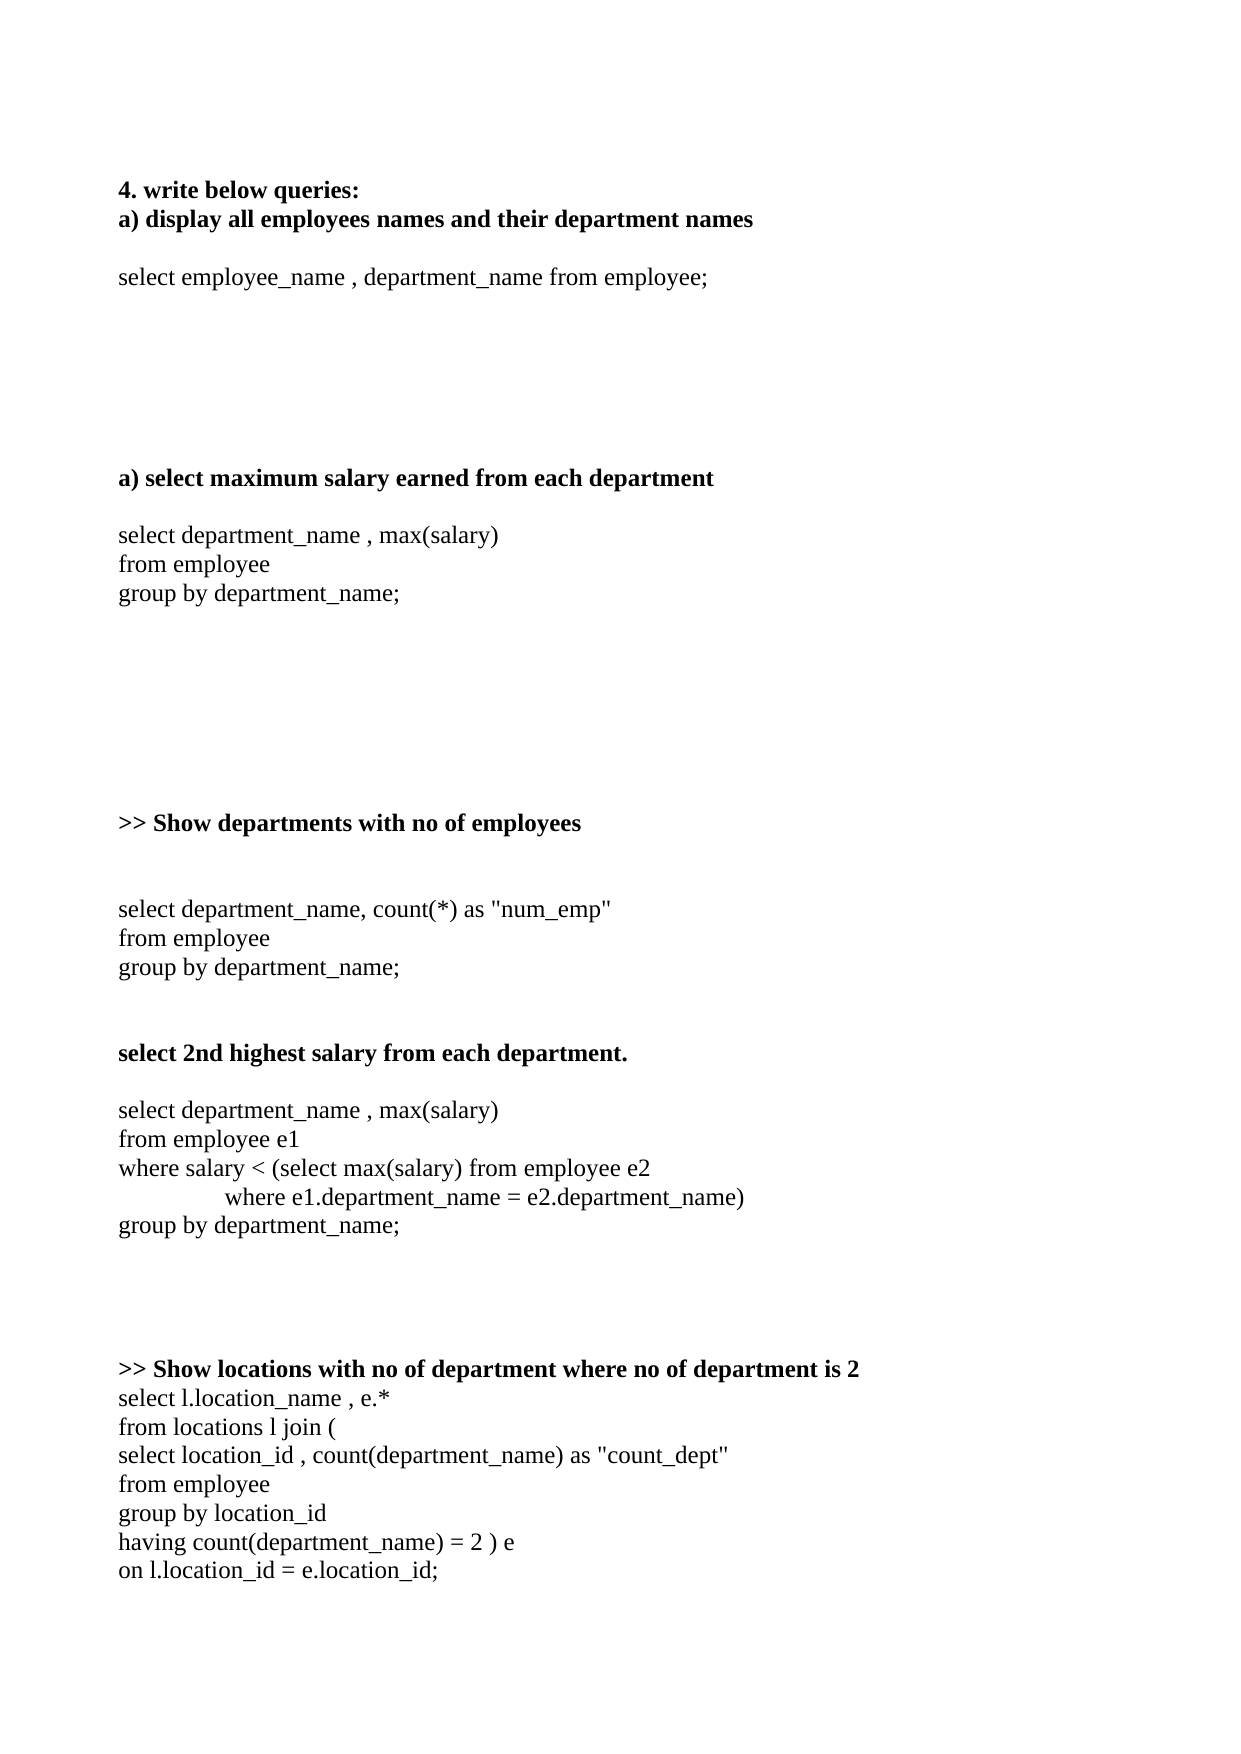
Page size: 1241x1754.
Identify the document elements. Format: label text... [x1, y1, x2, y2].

text >> Show locations with no of department where no of department is 2 [118, 1354, 1122, 1383]
text from employee [118, 923, 1122, 952]
text a) display all employees names and their department names [118, 204, 1122, 233]
text having count(department_name) = 2 ) e [118, 1527, 1122, 1556]
text from employee [118, 549, 1122, 578]
text select department_name , max(salary) [118, 521, 1122, 549]
text from employee [118, 1469, 1122, 1498]
text select 2nd highest salary from each department. [118, 1038, 1122, 1067]
text select department_name , max(salary) [118, 1096, 1122, 1124]
text group by location_id [118, 1498, 1122, 1527]
text group by department_name; [118, 1211, 1122, 1239]
text where e1.department_name = e2.department_name) [118, 1182, 1122, 1211]
text on l.location_id = e.location_id; [118, 1556, 1122, 1584]
text where salary < (select max(salary) from employee e2 [118, 1153, 1122, 1182]
text from locations l join ( [118, 1412, 1122, 1441]
text group by department_name; [118, 578, 1122, 607]
text group by department_name; [118, 952, 1122, 981]
text >> Show departments with no of employees [118, 808, 1122, 837]
text from employee e1 [118, 1124, 1122, 1153]
text 4. write below queries: [118, 176, 1122, 204]
text select location_id , count(department_name) as "count_dept" [118, 1441, 1122, 1469]
text select employee_name , department_name from employee; [118, 262, 1122, 291]
text select l.location_name , e.* [118, 1383, 1122, 1412]
text select department_name, count(*) as "num_emp" [118, 894, 1122, 923]
text a) select maximum salary earned from each department [118, 463, 1122, 492]
